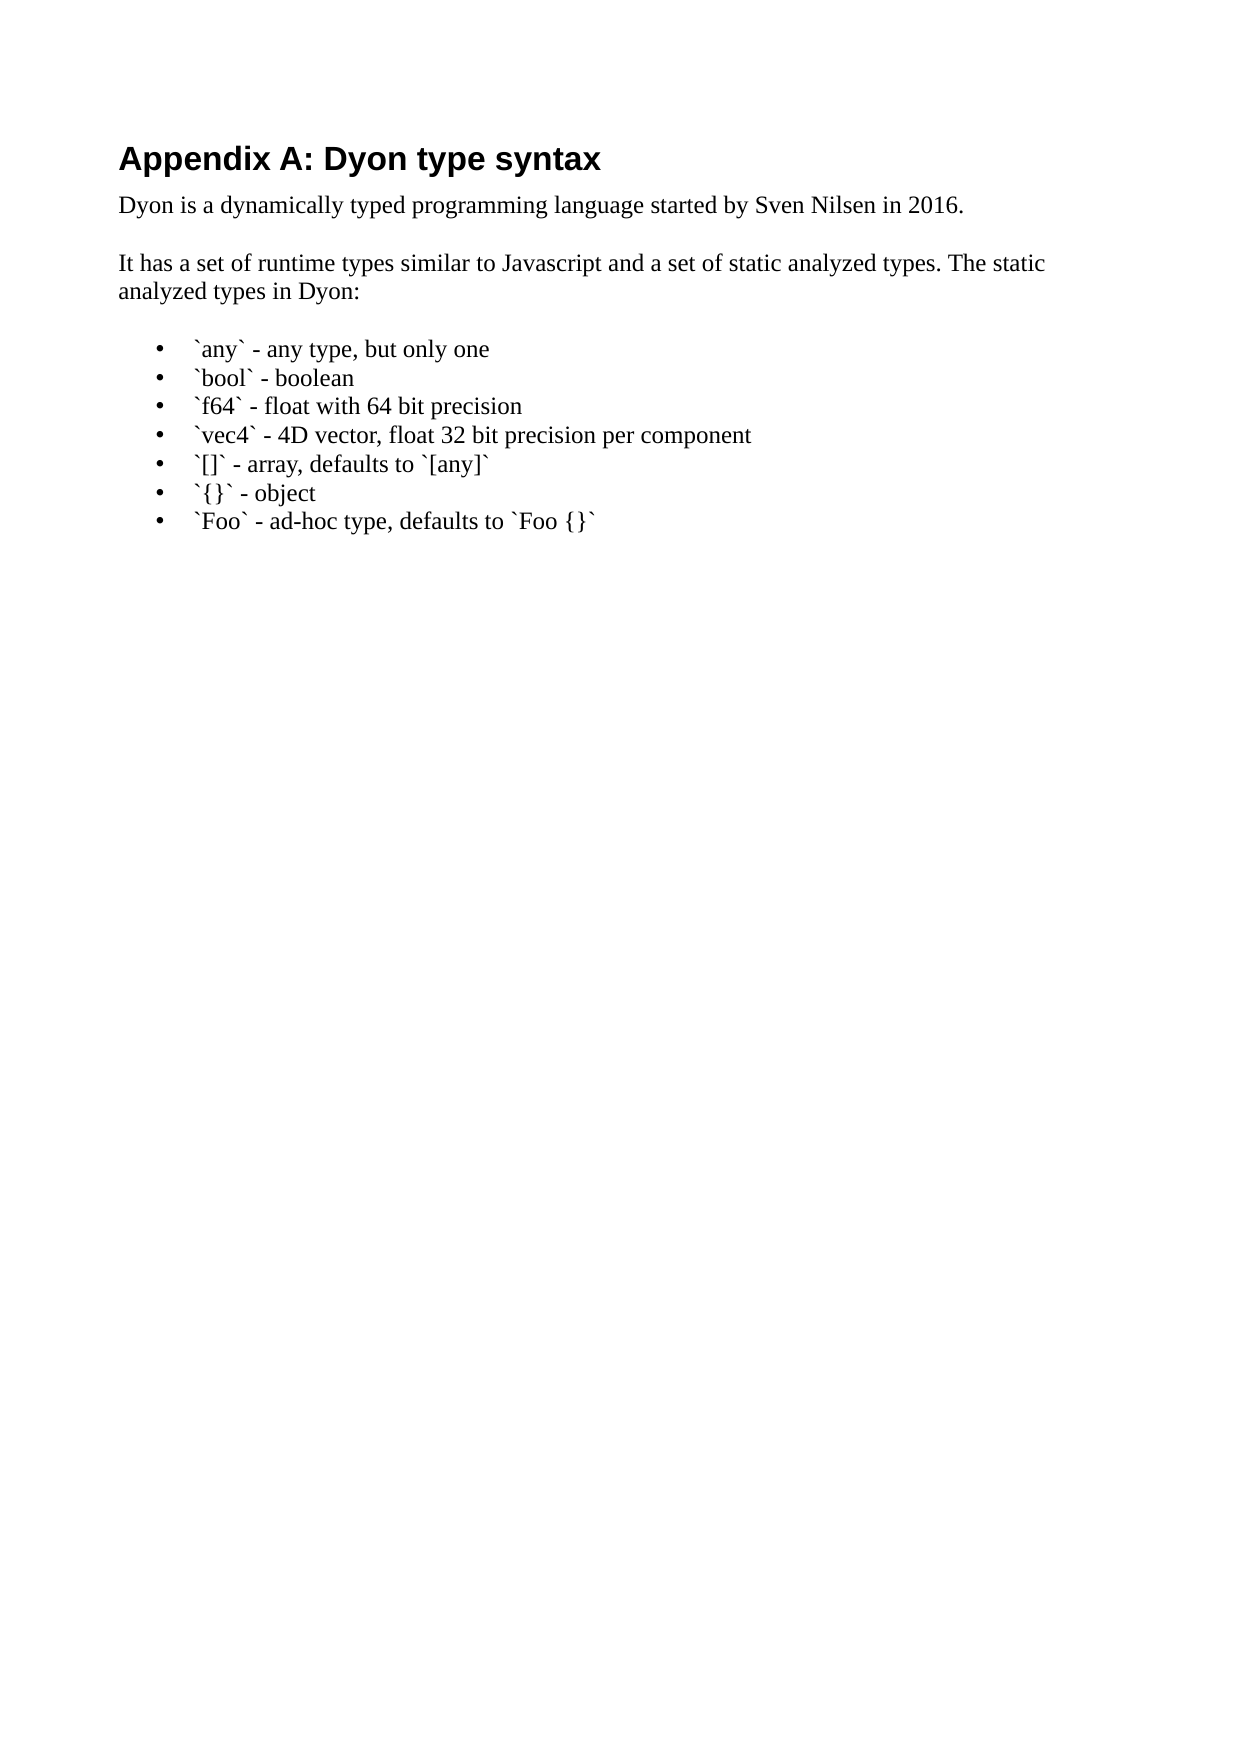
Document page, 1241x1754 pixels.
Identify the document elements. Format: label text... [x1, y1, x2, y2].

list `any` - any type, but only one [156, 334, 1122, 363]
list `bool` - boolean [156, 363, 1122, 391]
list `{}` - object [156, 478, 1122, 506]
list `Foo` - ad-hoc type, defaults to `Foo {}` [156, 506, 1122, 535]
subtitle Appendix A: Dyon type syntax [118, 139, 1122, 178]
list `f64` - float with 64 bit precision [156, 391, 1122, 420]
text Dyon is a dynamically typed programming language started by Sven Nilsen in 2016. [118, 190, 1122, 219]
list `[]` - array, defaults to `[any]` [156, 449, 1122, 478]
list `vec4` - 4D vector, float 32 bit precision per component [156, 420, 1122, 449]
text It has a set of runtime types similar to Javascript and a set of static analyzed types. The static analyzed types in Dyon: [118, 248, 1122, 305]
